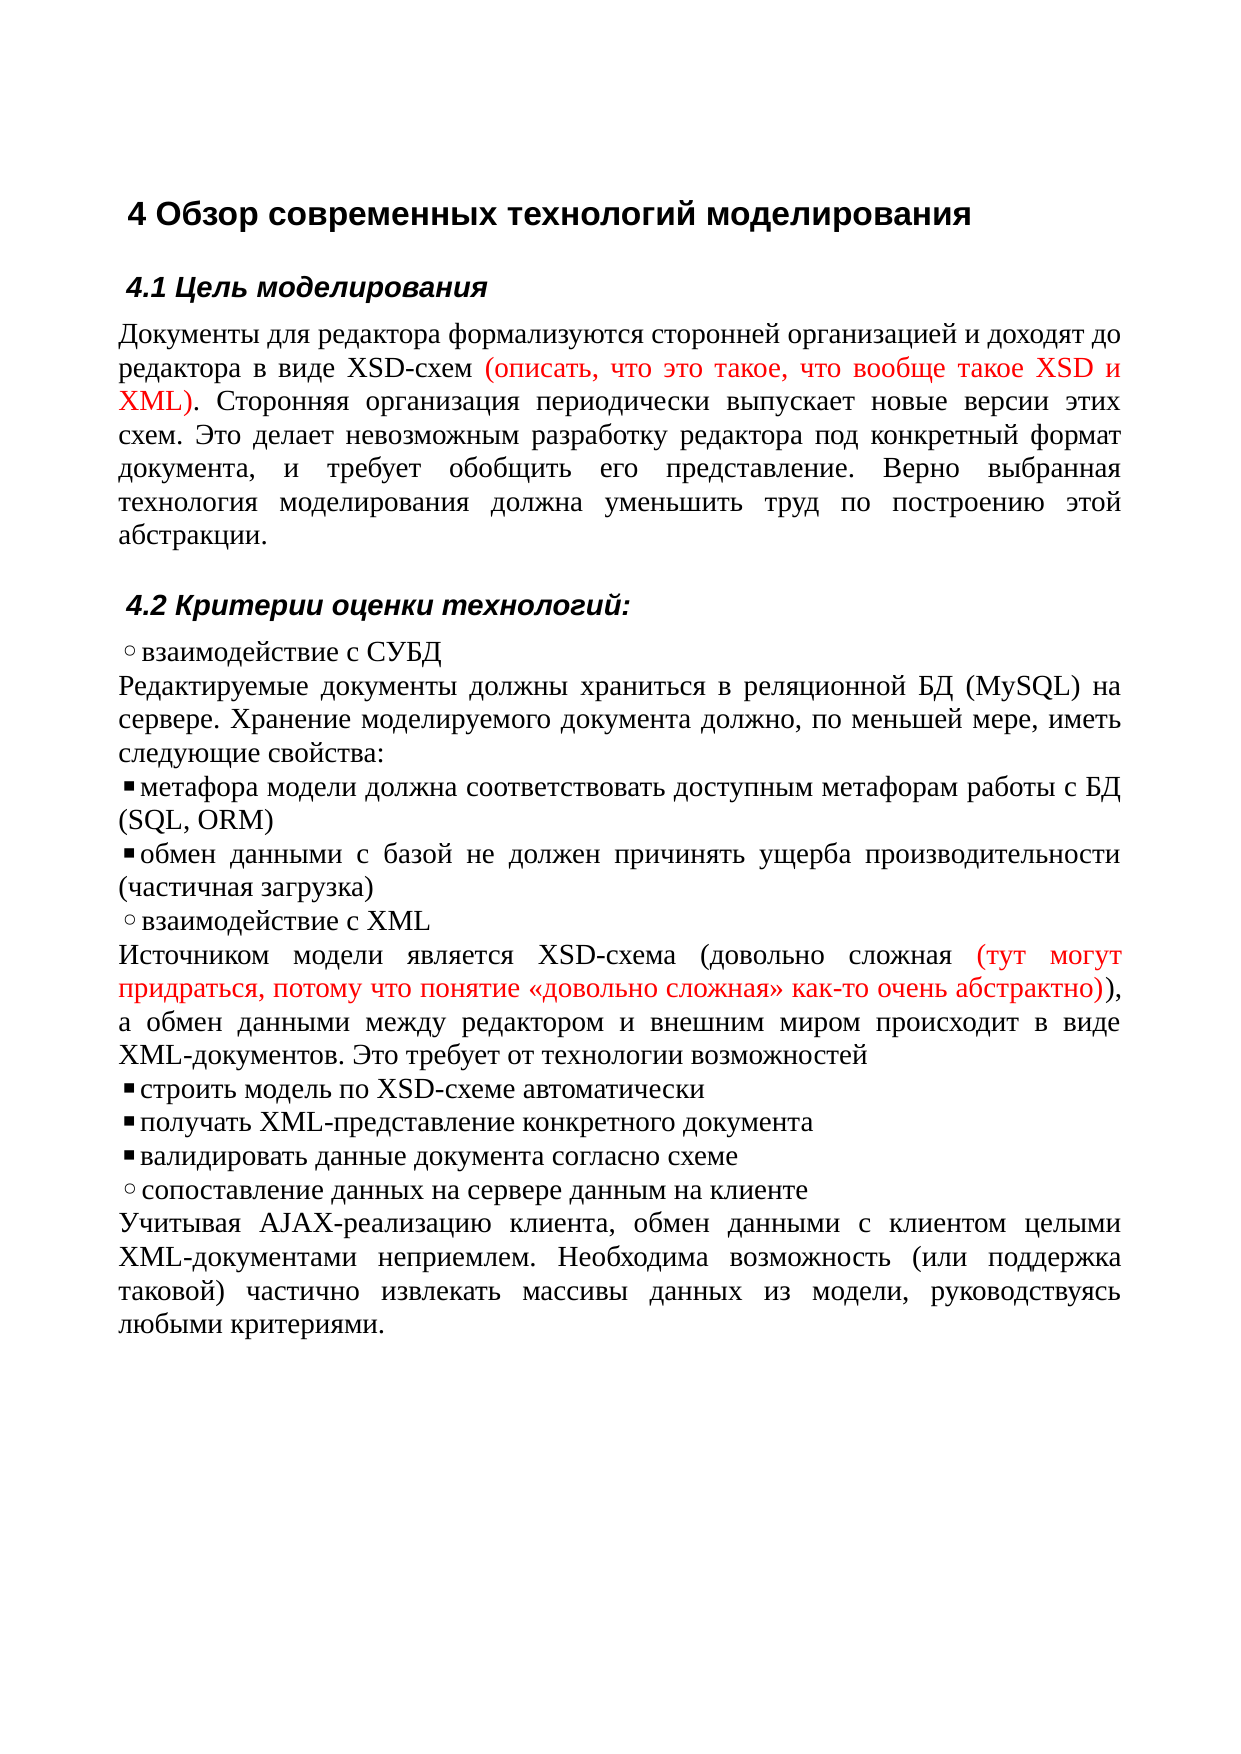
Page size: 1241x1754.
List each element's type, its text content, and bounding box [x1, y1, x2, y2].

list валидировать данные документа согласно схеме [118, 1138, 1122, 1172]
list Источником модели является XSD-схема (довольно сложная (тут могут придраться, потому что понятие «довольно сложная» как-то очень абстрактно)), а обмен данными между редактором и внешним миром происходит в виде XML-документов. Это требует от технологии возможностей [118, 937, 1122, 1071]
subtitle Цель моделирования [118, 270, 1122, 304]
list Учитывая AJAX-реализацию клиента, обмен данными с клиентом целыми XML-документами неприемлем. Необходима возможность (или поддержка таковой) частично извлекать массивы данных из модели, руководствуясь любыми критериями. [118, 1206, 1122, 1340]
list взаимодействие с XML [118, 903, 1122, 937]
list взаимодействие с СУБД [118, 634, 1122, 668]
subtitle Обзор современных технологий моделирования [118, 194, 1122, 233]
list метафора модели должна соответствовать доступным метафорам работы с БД (SQL, ORM) [118, 769, 1122, 836]
list сопоставление данных на сервере данным на клиенте [118, 1172, 1122, 1206]
list Документы для редактора формализуются сторонней организацией и доходят до редактора в виде XSD-схем (описать, что это такое, что вообще такое XSD и XML). Сторонняя организация периодически выпускает новые версии этих схем. Это делает невозможным разработку редактора под конкретный формат документа, и требует обобщить его представление. Верно выбранная технология моделирования должна уменьшить труд по построению этой абстракции. [81, 316, 1122, 551]
list обмен данными с базой не должен причинять ущерба производительности (частичная загрузка) [118, 836, 1122, 903]
list строить модель по XSD-схеме автоматически [118, 1071, 1122, 1104]
list Редактируемые документы должны храниться в реляционной БД (MySQL) на сервере. Хранение моделируемого документа должно, по меньшей мере, иметь следующие свойства: [118, 668, 1122, 769]
list получать XML-представление конкретного документа [118, 1104, 1122, 1138]
subtitle Критерии оценки технологий: [118, 588, 1122, 622]
